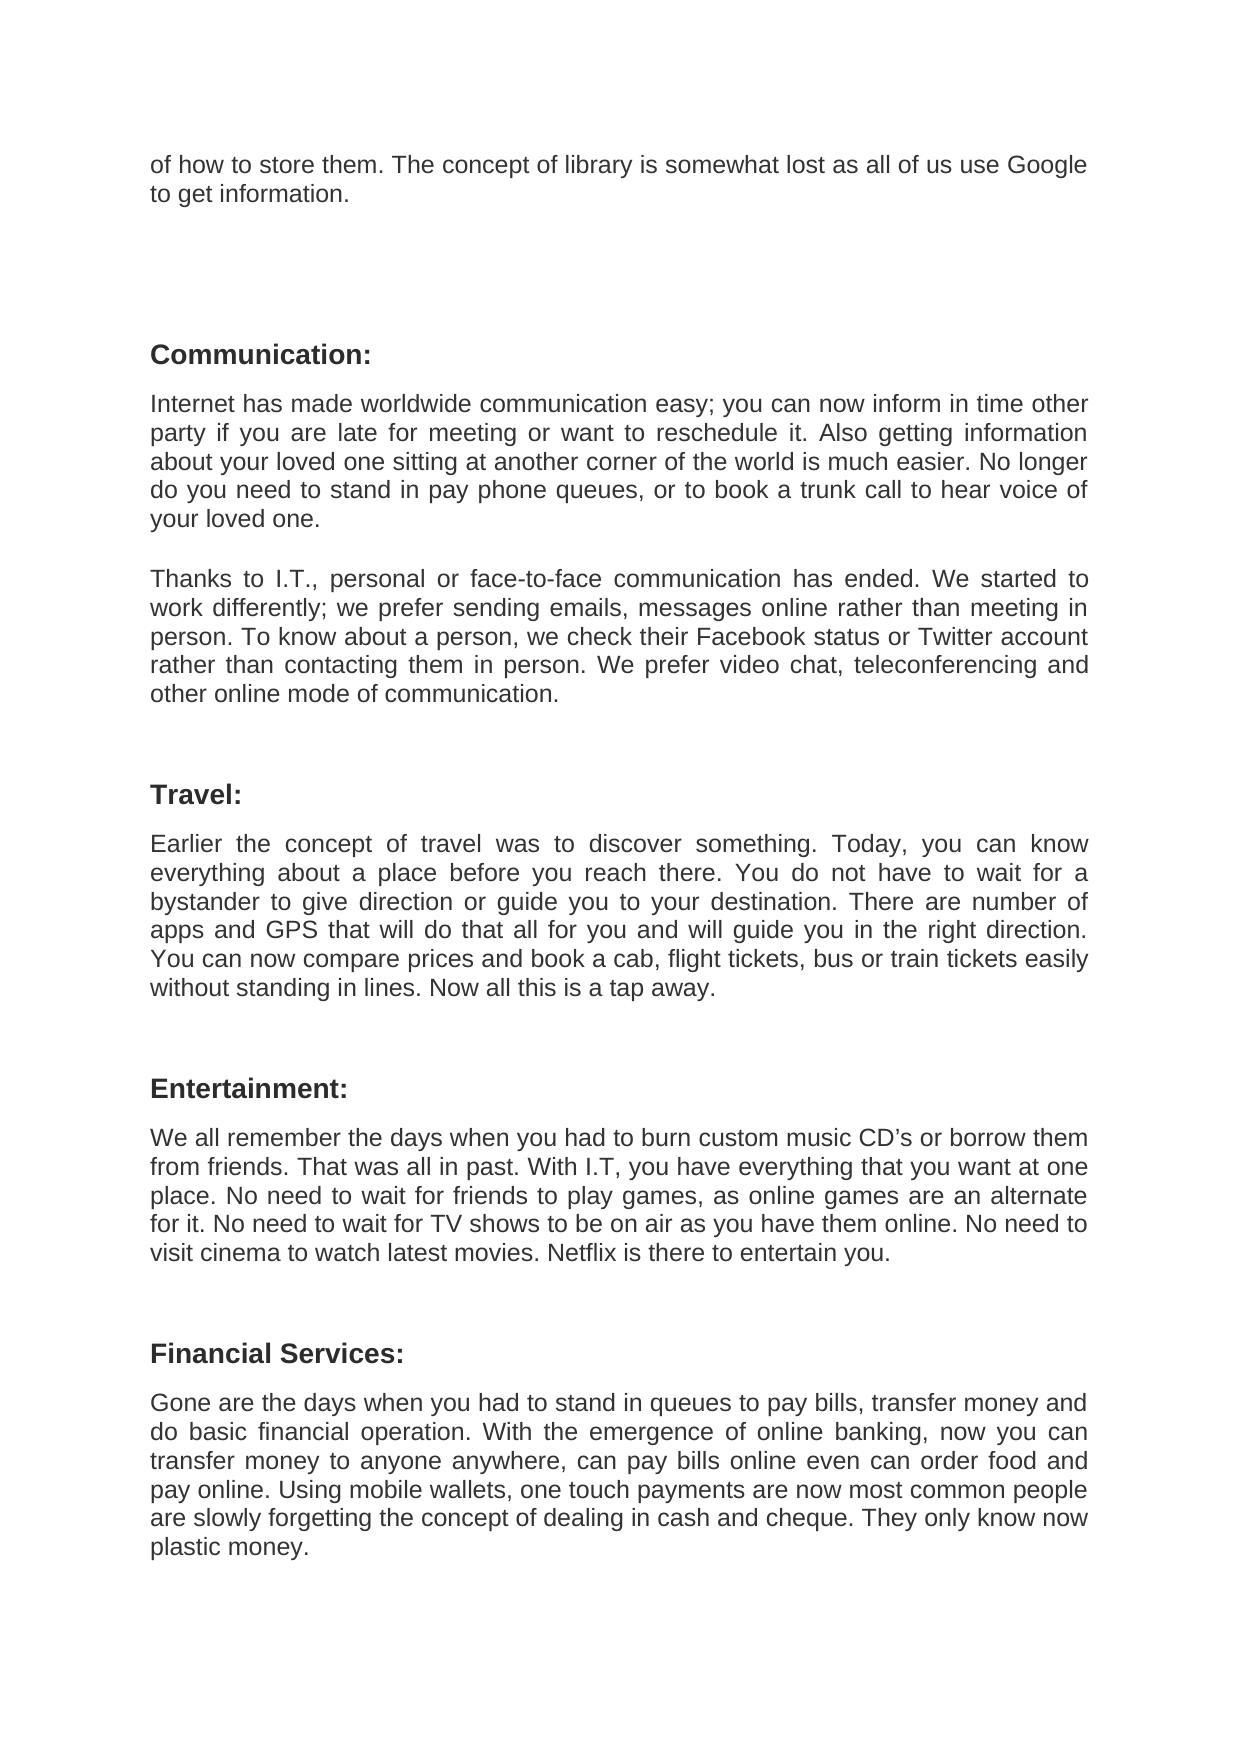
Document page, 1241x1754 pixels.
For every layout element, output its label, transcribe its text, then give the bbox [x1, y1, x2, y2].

text of how to store them. The concept of library is somewhat lost as all of us use Google to get information. [150, 150, 1090, 207]
text Thanks to I.T., personal or face-to-face communication has ended. We started to work differently; we prefer sending emails, messages online rather than meeting in person. To know about a person, we check their Facebook status or Twitter account rather than contacting them in person. We prefer video chat, teleconferencing and other online mode of communication. [150, 564, 1090, 708]
subtitle Travel: [150, 778, 1090, 810]
text Gone are the days when you had to stand in queues to pay bills, transfer money and do basic financial operation. With the emergence of online banking, now you can transfer money to anyone anywhere, can pay bills online even can order food and pay online. Using mobile wallets, one touch payments are now most common people are slowly forgetting the concept of dealing in cash and cheque. They only know now plastic money. [150, 1388, 1090, 1561]
subtitle Financial Services: [150, 1337, 1090, 1369]
text Internet has made worldwide communication easy; you can now inform in time other party if you are late for meeting or want to reschedule it. Also getting information about your loved one sitting at another corner of the world is much easier. No longer do you need to stand in pay phone queues, or to book a trunk call to hear voice of your loved one. [150, 389, 1090, 533]
text We all remember the days when you had to burn custom music CD’s or borrow them from friends. That was all in past. With I.T, you have everything that you want at one place. No need to wait for friends to play games, as online games are an alternate for it. No need to wait for TV shows to be on air as you have them online. No need to visit cinema to watch latest movies. Netflix is there to entertain you. [150, 1123, 1090, 1267]
text Earlier the concept of travel was to discover something. Today, you can know everything about a place before you reach there. You do not have to wait for a bystander to give direction or guide you to your destination. There are number of apps and GPS that will do that all for you and will guide you in the right direction. You can now compare prices and book a cab, flight tickets, bus or train tickets easily without standing in lines. Now all this is a tap away. [150, 829, 1090, 1002]
subtitle Entertainment: [150, 1072, 1090, 1104]
subtitle Communication: [150, 338, 1090, 370]
